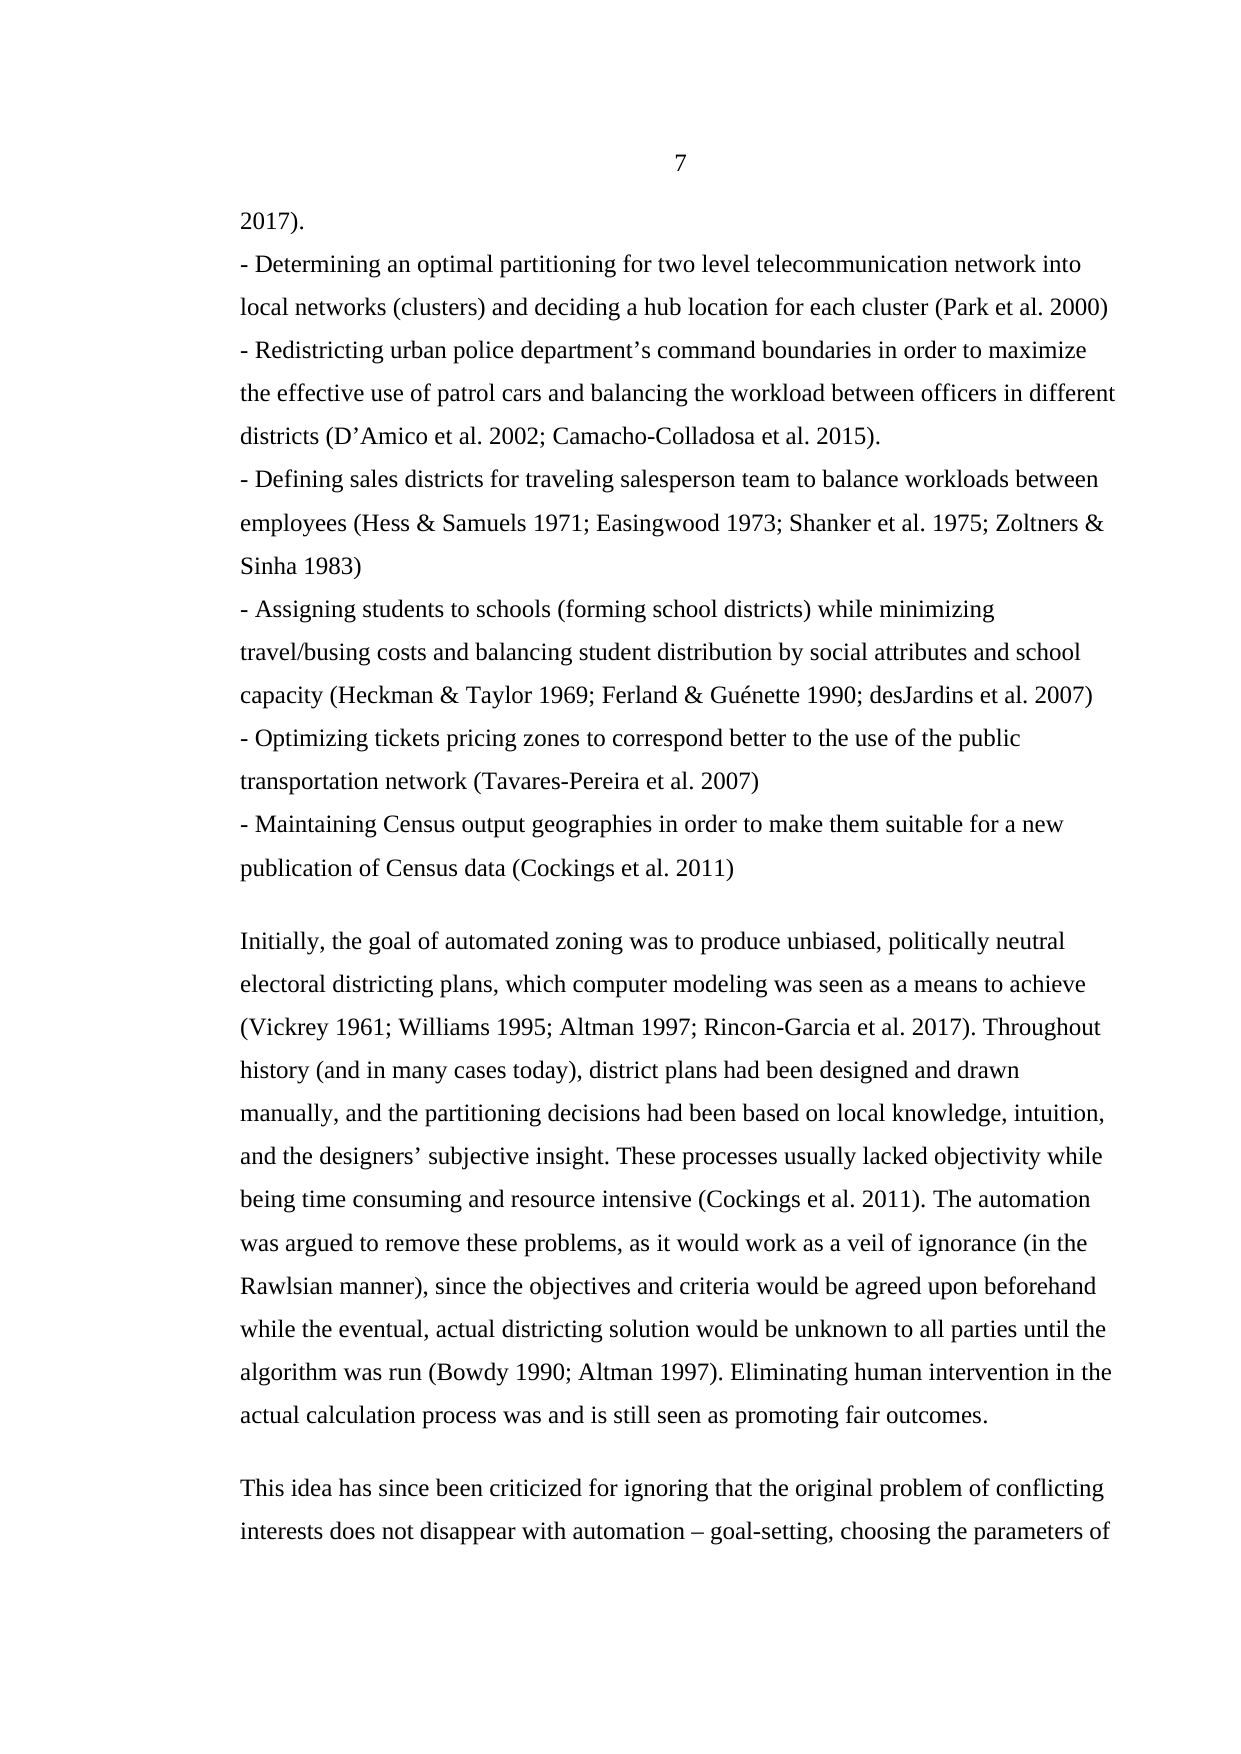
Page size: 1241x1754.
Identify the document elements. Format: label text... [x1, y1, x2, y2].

text 2017). - Determining an optimal partitioning for two level telecommunication network into local networks (clusters) and deciding a hub location for each cluster (Park et al. 2000) - Redistricting urban police department’s command boundaries in order to maximize the effective use of patrol cars and balancing the workload between officers in different districts (D’Amico et al. 2002; Camacho-Colladosa et al. 2015). - Defining sales districts for traveling salesperson team to balance workloads between employees (Hess & Samuels 1971; Easingwood 1973; Shanker et al. 1975; Zoltners & Sinha 1983) - Assigning students to schools (forming school districts) while minimizing travel/busing costs and balancing student distribution by social attributes and school capacity (Heckman & Taylor 1969; Ferland & Guénette 1990; desJardins et al. 2007) - Optimizing tickets pricing zones to correspond better to the use of the public transportation network (Tavares-Pereira et al. 2007) - Maintaining Census output geographies in order to make them suitable for a new publication of Census data (Cockings et al. 2011) [240, 206, 1121, 881]
text This idea has since been criticized for ignoring that the original problem of conflicting interests does not disappear with automation – goal-setting, choosing the parameters of [240, 1473, 1121, 1545]
text Initially, the goal of automated zoning was to produce unbiased, politically neutral electoral districting plans, which computer modeling was seen as a means to achieve (Vickrey 1961; Williams 1995; Altman 1997; Rincon-Garcia et al. 2017). Throughout history (and in many cases today), district plans had been designed and drawn manually, and the partitioning decisions had been based on local knowledge, intuition, and the designers’ subjective insight. These processes usually lacked objectivity while being time consuming and resource intensive (Cockings et al. 2011). The automation was argued to remove these problems, as it would work as a veil of ignorance (in the Rawlsian manner), since the objectives and criteria would be agreed upon beforehand while the eventual, actual districting solution would be unknown to all parties until the algorithm was run (Bowdy 1990; Altman 1997). Eliminating human intervention in the actual calculation process was and is still seen as promoting fair outcomes. [240, 926, 1121, 1429]
